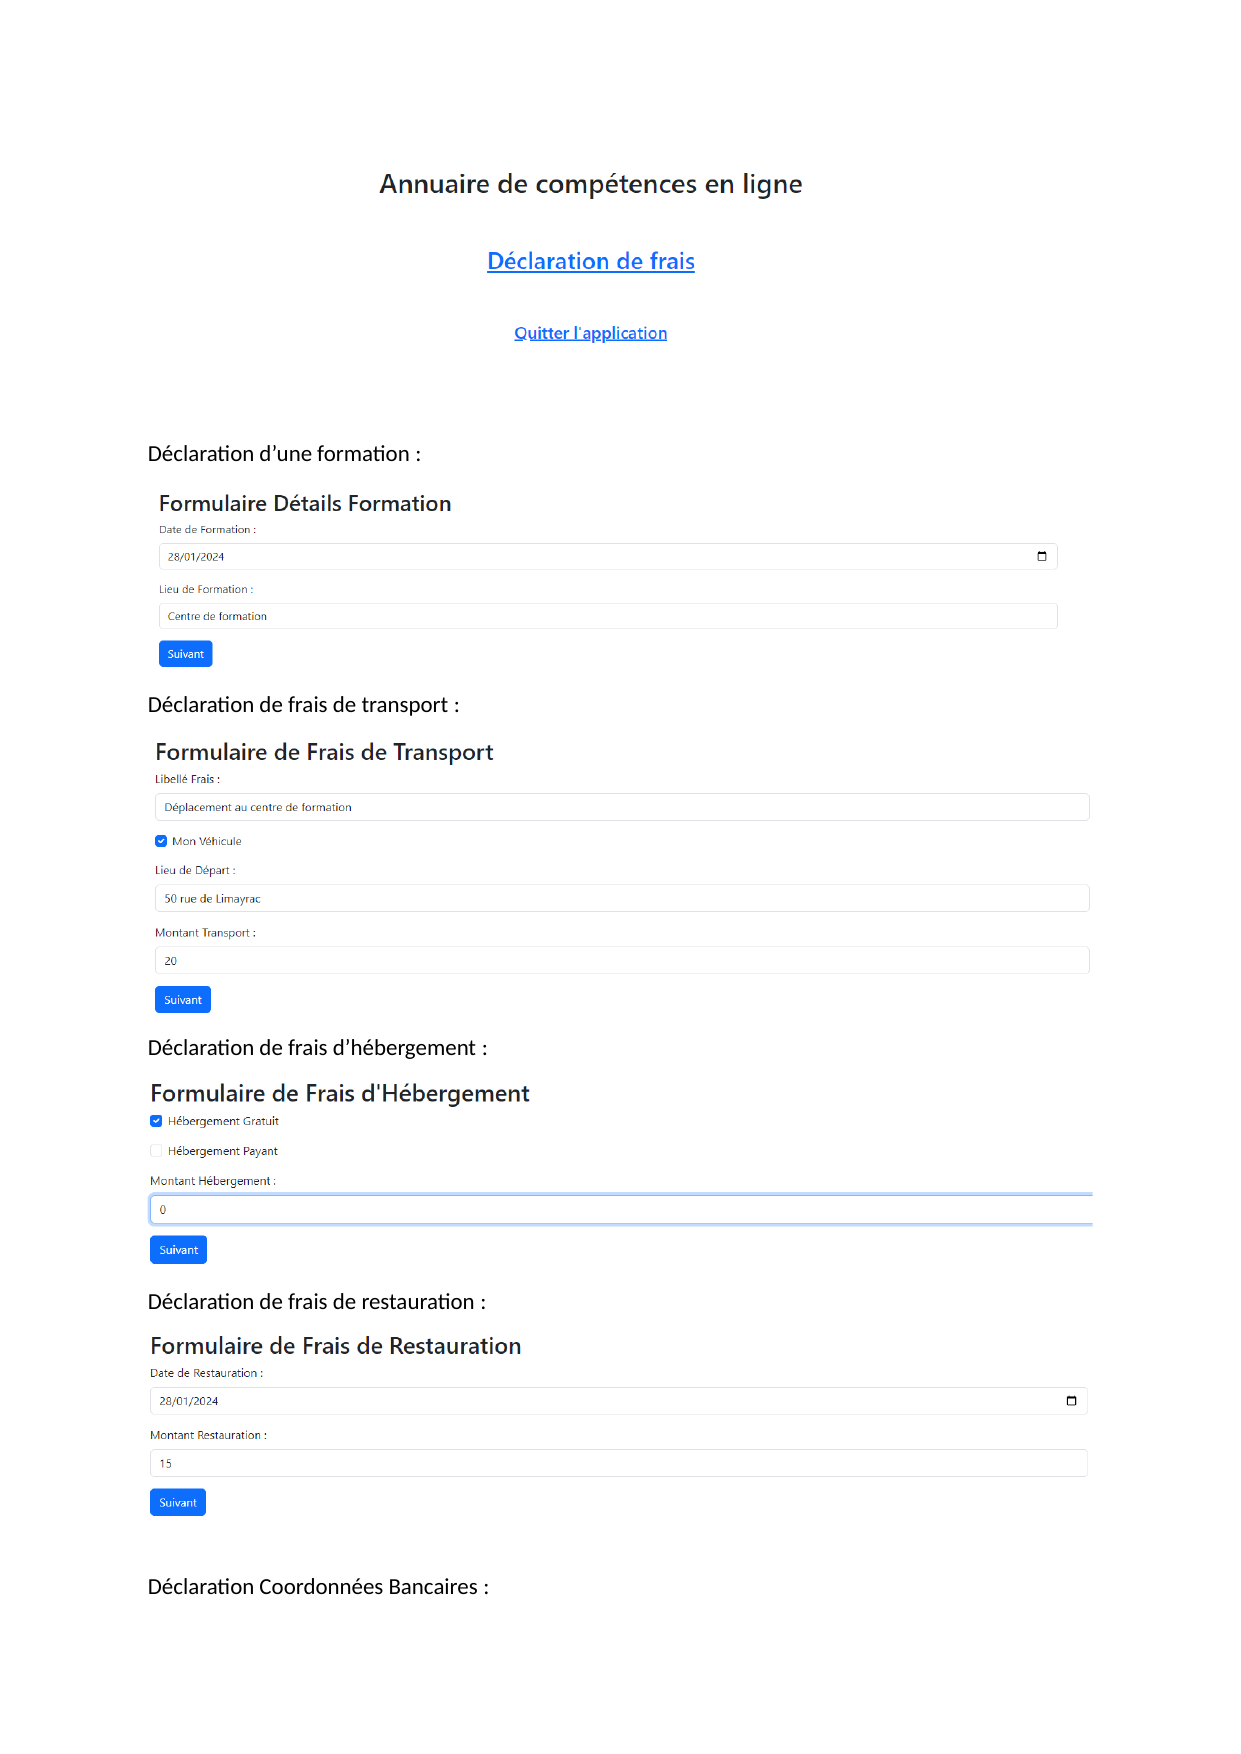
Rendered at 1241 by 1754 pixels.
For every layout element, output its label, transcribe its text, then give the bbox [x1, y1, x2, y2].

text Déclaration de frais de restauration : [148, 1287, 1093, 1315]
text Déclaration d’une formation : [148, 439, 1093, 467]
text Déclaration Coordonnées Bancaires : [148, 1572, 1093, 1600]
text Déclaration de frais de transport : [148, 690, 1093, 718]
text Déclaration de frais d’hébergement : [148, 1033, 1093, 1061]
